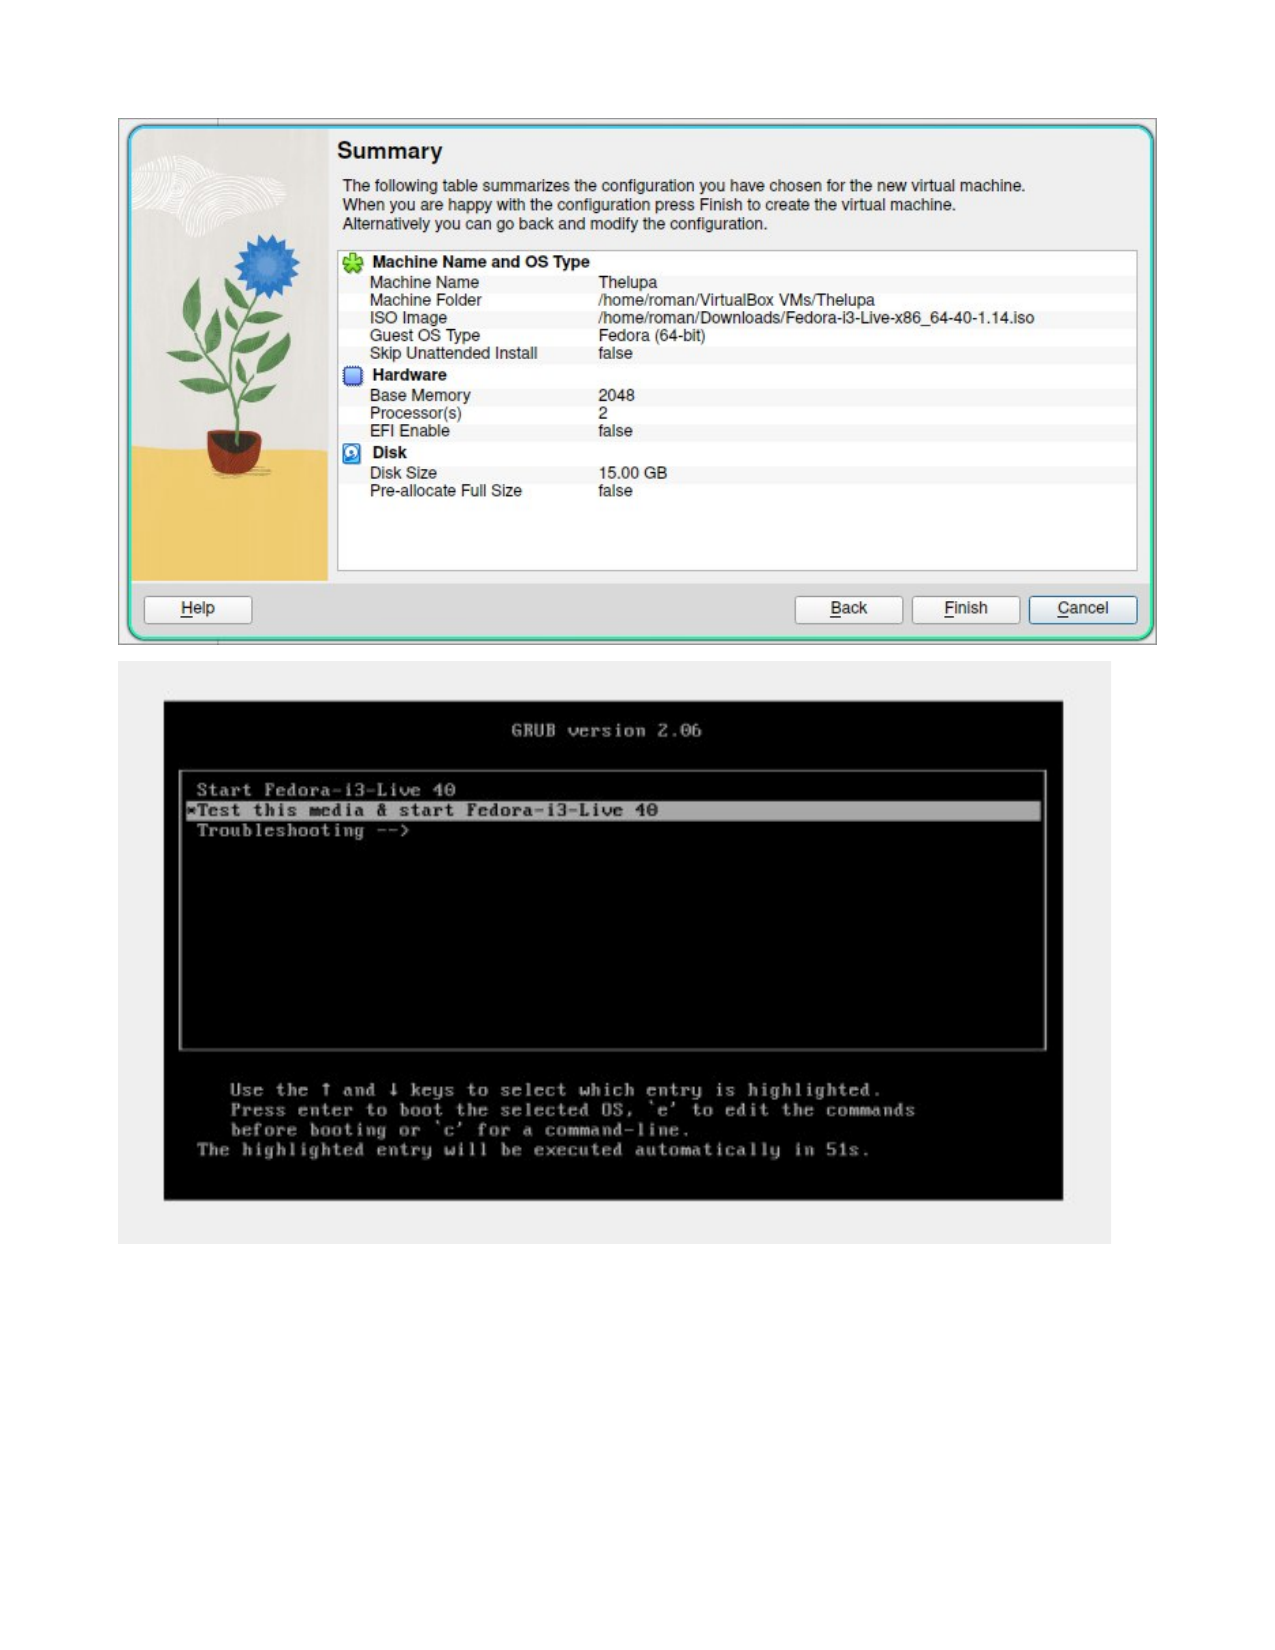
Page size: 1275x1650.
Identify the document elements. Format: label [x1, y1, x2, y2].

picture [118, 661, 1112, 1244]
picture [118, 118, 1157, 645]
